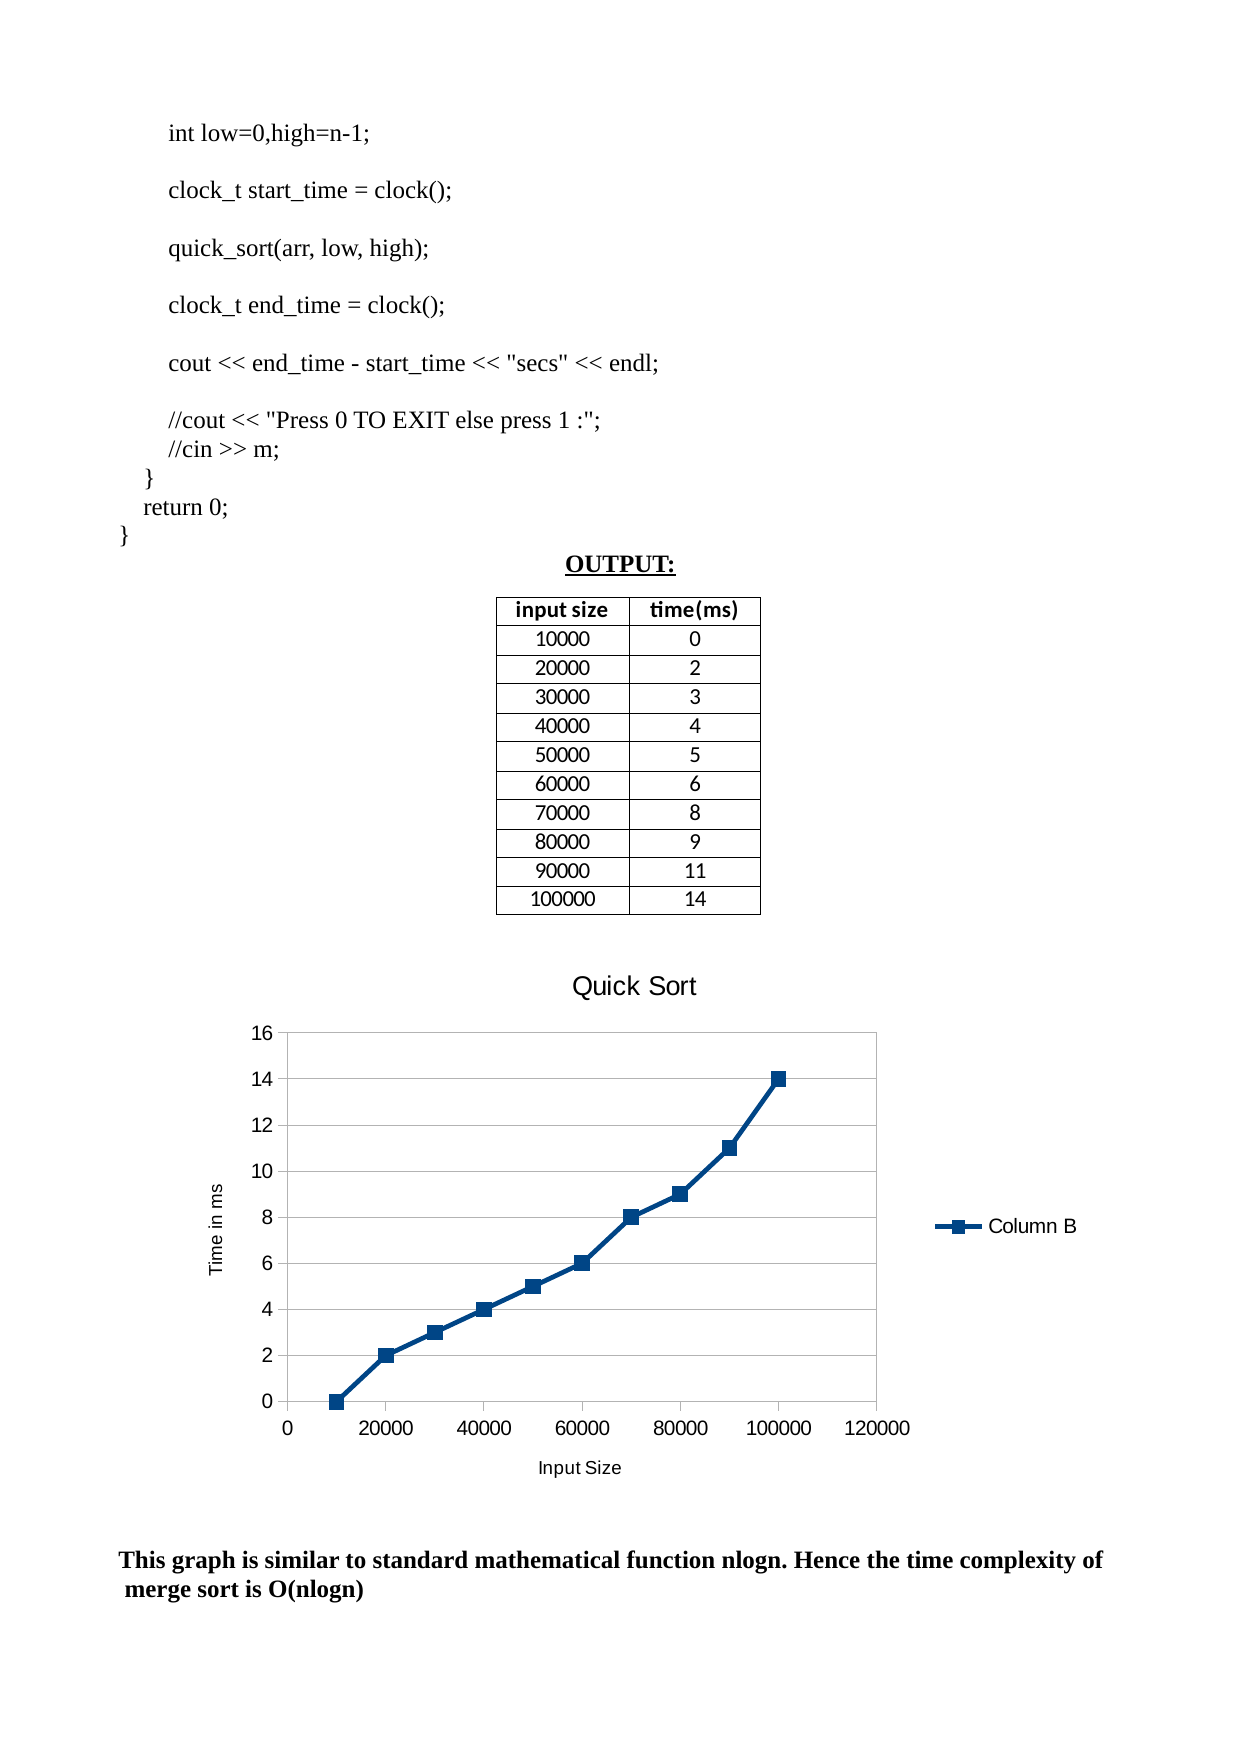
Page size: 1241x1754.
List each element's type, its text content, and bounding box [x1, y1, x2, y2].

text //cin >> m; [118, 434, 1122, 463]
text return 0; [118, 492, 1122, 521]
text clock_t end_time = clock(); [118, 291, 1122, 319]
text int low=0,high=n-1; [118, 118, 1122, 147]
text quick_sort(arr, low, high); [118, 233, 1122, 262]
text //cout << "Press 0 TO EXIT else press 1 :"; [118, 406, 1122, 434]
text } [118, 521, 1122, 549]
text This graph is similar to standard mathematical function nlogn. Hence the time complexity of [118, 1545, 1122, 1574]
text clock_t start_time = clock(); [118, 176, 1122, 204]
text cout << end_time - start_time << "secs" << endl; [118, 348, 1122, 377]
text OUTPUT: [118, 549, 1122, 578]
text } [118, 463, 1122, 492]
text merge sort is O(nlogn) [118, 1574, 1122, 1603]
